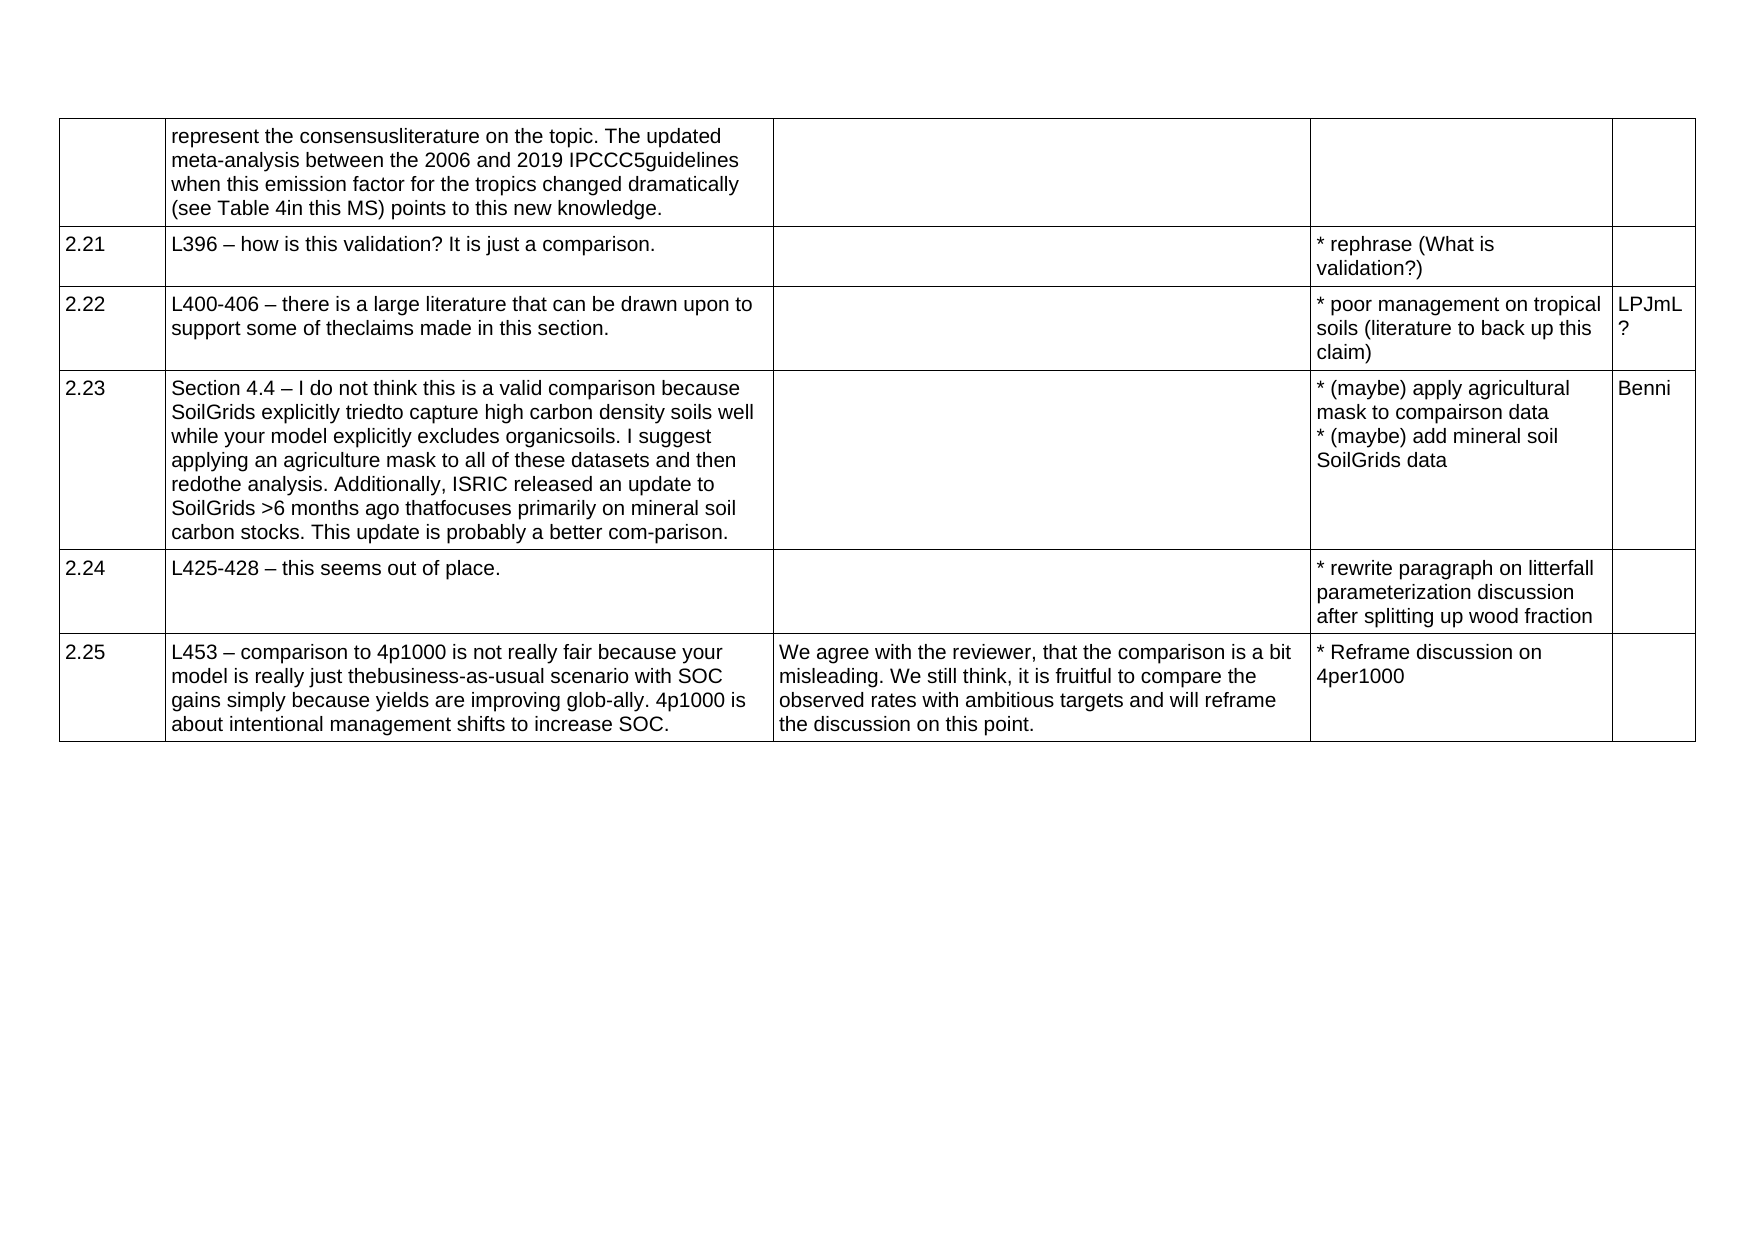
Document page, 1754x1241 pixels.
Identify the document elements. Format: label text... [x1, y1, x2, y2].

table_cell [774, 550, 1310, 633]
table_cell [1613, 227, 1695, 286]
table_cell [774, 119, 1310, 226]
table_cell L453 – comparison to 4p1000 is not really fair because your model is really just thebusiness-as-usual scenario with SOC gains simply because yields are improving glob-ally. 4p1000 is about intentional management shifts to increase SOC. [166, 634, 773, 741]
table_cell 2.25 [60, 634, 165, 741]
table_cell 2.21 [60, 227, 165, 286]
table_cell * rewrite paragraph on litterfall parameterization discussion after splitting up wood fraction [1311, 550, 1612, 633]
table_cell [774, 227, 1310, 286]
table_cell L400-406 – there is a large literature that can be drawn upon to support some of theclaims made in this section. [166, 287, 773, 370]
table_cell [1613, 634, 1695, 741]
table_cell 2.24 [60, 550, 165, 633]
table_cell [774, 371, 1310, 549]
table_cell * Reframe discussion on 4per1000 [1311, 634, 1612, 741]
table_cell [60, 119, 165, 226]
table_cell L425-428 – this seems out of place. [166, 550, 773, 633]
table_cell represent the consensusliterature on the topic. The updated meta-analysis between the 2006 and 2019 IPCCC5guidelines when this emission factor for the tropics changed dramatically (see Table 4in this MS) points to this new knowledge. [166, 119, 773, 226]
table_cell [1613, 550, 1695, 633]
table_cell [774, 287, 1310, 370]
table_cell 2.22 [60, 287, 165, 370]
table_cell We agree with the reviewer, that the comparison is a bit misleading. We still think, it is fruitful to compare the observed rates with ambitious targets and will reframe the discussion on this point. [774, 634, 1310, 741]
table_cell 2.23 [60, 371, 165, 549]
table_cell * rephrase (What is validation?) [1311, 227, 1612, 286]
table_cell [1311, 119, 1612, 226]
table_cell L396 – how is this validation? It is just a comparison. [166, 227, 773, 286]
table_cell Benni [1613, 371, 1695, 549]
table_cell LPJmL? [1613, 287, 1695, 370]
table_cell Section 4.4 – I do not think this is a valid comparison because SoilGrids explicitly triedto capture high carbon density soils well while your model explicitly excludes organicsoils. I suggest applying an agriculture mask to all of these datasets and then redothe analysis. Additionally, ISRIC released an update to SoilGrids >6 months ago thatfocuses primarily on mineral soil carbon stocks. This update is probably a better com-parison. [166, 371, 773, 549]
table_cell * (maybe) apply agricultural mask to compairson data * (maybe) add mineral soil SoilGrids data [1311, 371, 1612, 549]
table_cell * poor management on tropical soils (literature to back up this claim) [1311, 287, 1612, 370]
table_cell [1613, 119, 1695, 226]
